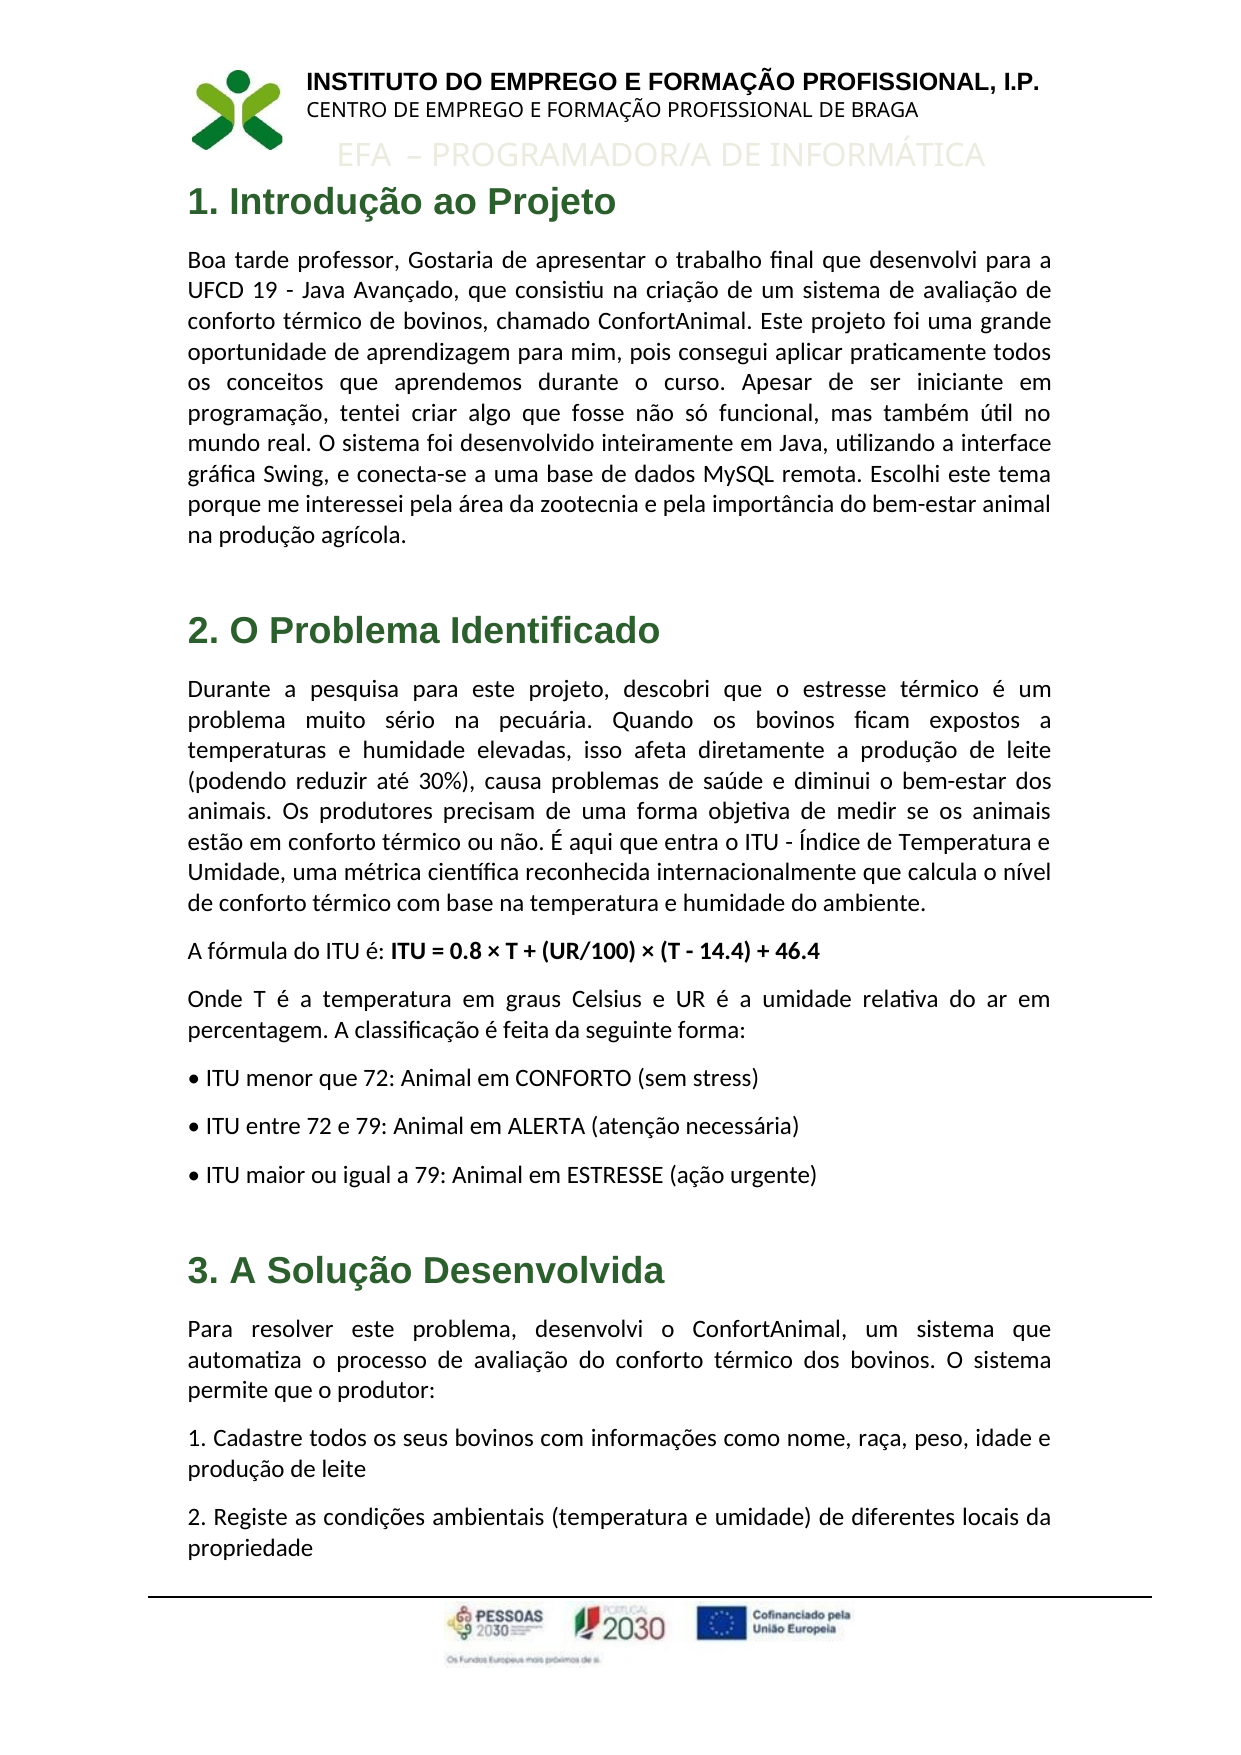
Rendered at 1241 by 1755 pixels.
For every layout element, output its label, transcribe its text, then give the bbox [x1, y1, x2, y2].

text A fórmula do ITU é: ITU = 0.8 × T + (UR/100) × (T - 14.4) + 46.4 [187, 935, 1053, 966]
text • ITU entre 72 e 79: Animal em ALERTA (atenção necessária) [187, 1111, 1053, 1141]
text 1. Cadastre todos os seus bovinos com informações como nome, raça, peso, idade e produção de leite [187, 1423, 1053, 1484]
text • ITU menor que 72: Animal em CONFORTO (sem stress) [187, 1062, 1053, 1093]
text Para resolver este problema, desenvolvi o ConfortAnimal, um sistema que automatiza o processo de avaliação do conforto térmico dos bovinos. O sistema permite que o produtor: [187, 1313, 1053, 1405]
text Onde T é a temperatura em graus Celsius e UR é a umidade relativa do ar em percentagem. A classificação é feita da seguinte forma: [187, 983, 1053, 1044]
text 2. Registe as condições ambientais (temperatura e umidade) de diferentes locais da propriedade [187, 1501, 1053, 1562]
subtitle 1. Introdução ao Projeto [187, 179, 1053, 223]
picture [444, 1601, 855, 1668]
picture [191, 70, 283, 150]
text Boa tarde professor, Gostaria de apresentar o trabalho final que desenvolvi para a UFCD 19 - Java Avançado, que consistiu na criação de um sistema de avaliação de conforto térmico de bovinos, chamado ConfortAnimal. Este projeto foi uma grande oportunidade de aprendizagem para mim, pois consegui aplicar praticamente todos os conceitos que aprendemos durante o curso. Apesar de ser iniciante em programação, tentei criar algo que fosse não só funcional, mas também útil no mundo real. O sistema foi desenvolvido inteiramente em Java, utilizando a interface gráfica Swing, e conecta-se a uma base de dados MySQL remota. Escolhi este tema porque me interessei pela área da zootecnia e pela importância do bem-estar animal na produção agrícola. [187, 244, 1053, 549]
subtitle 3. A Solução Desenvolvida [187, 1249, 1053, 1292]
text Durante a pesquisa para este projeto, descobri que o estresse térmico é um problema muito sério na pecuária. Quando os bovinos ficam expostos a temperaturas e humidade elevadas, isso afeta diretamente a produção de leite (podendo reduzir até 30%), causa problemas de saúde e diminui o bem-estar dos animais. Os produtores precisam de uma forma objetiva de medir se os animais estão em conforto térmico ou não. É aqui que entra o ITU - Índice de Temperatura e Umidade, uma métrica científica reconhecida internacionalmente que calcula o nível de conforto térmico com base na temperatura e humidade do ambiente. [187, 673, 1053, 918]
subtitle 2. O Problema Identificado [188, 609, 1053, 652]
text • ITU maior ou igual a 79: Animal em ESTRESSE (ação urgente) [187, 1159, 1053, 1189]
